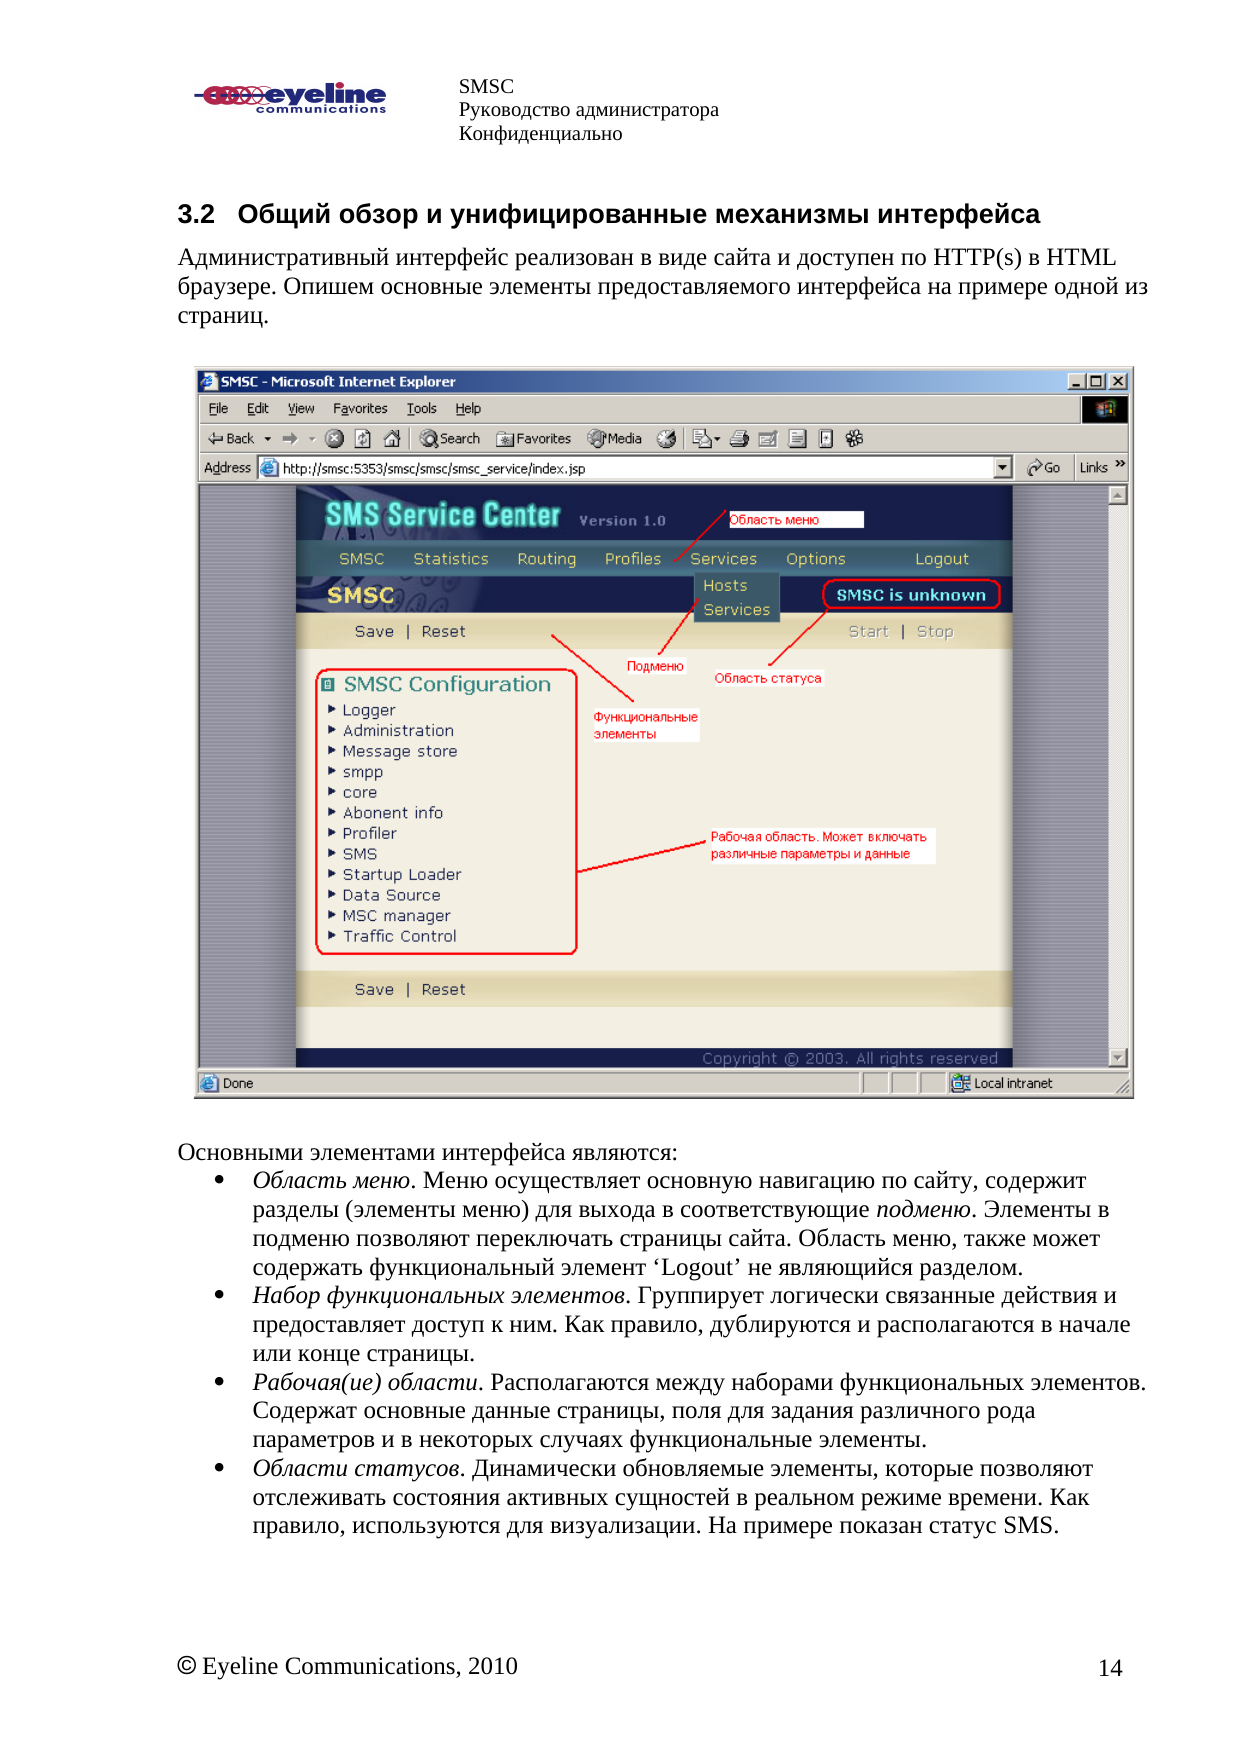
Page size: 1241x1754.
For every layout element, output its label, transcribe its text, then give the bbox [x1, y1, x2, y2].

text Административный интерфейс реализован в виде сайта и доступен по HTTP(s) в HTML браузере. Опишем основные элементы предоставляемого интерфейса на примере одной из страниц. [177, 242, 1152, 328]
subtitle Общий обзор и унифицированные механизмы интерфейса [177, 198, 1152, 230]
list Рабочая(ие) области. Располагаются между наборами функциональных элементов. Содержат основные данные страницы, поля для задания различного рода параметров и в некоторых случаях функциональные элементы. [215, 1367, 1152, 1453]
picture [193, 366, 1135, 1099]
picture [194, 82, 386, 113]
list Области статусов. Динамически обновляемые элементы, которые позволяют отслеживать состояния активных сущностей в реальном режиме времени. Как правило, используются для визуализации. На примере показан статус SMS. [215, 1453, 1152, 1539]
list Область меню. Меню осуществляет основную навигацию по сайту, содержит разделы (элементы меню) для выхода в соответствующие подменю. Элементы в подменю позволяют переключать страницы сайта. Область меню, также может содержать функциональный элемент ‘Logout’ не являющийся разделом. [215, 1166, 1152, 1281]
list Набор функциональных элементов. Группирует логически связанные действия и предоставляет доступ к ним. Как правило, дублируются и располагаются в начале или конце страницы. [215, 1281, 1152, 1367]
text Основными элементами интерфейса являются: [177, 1137, 1152, 1166]
